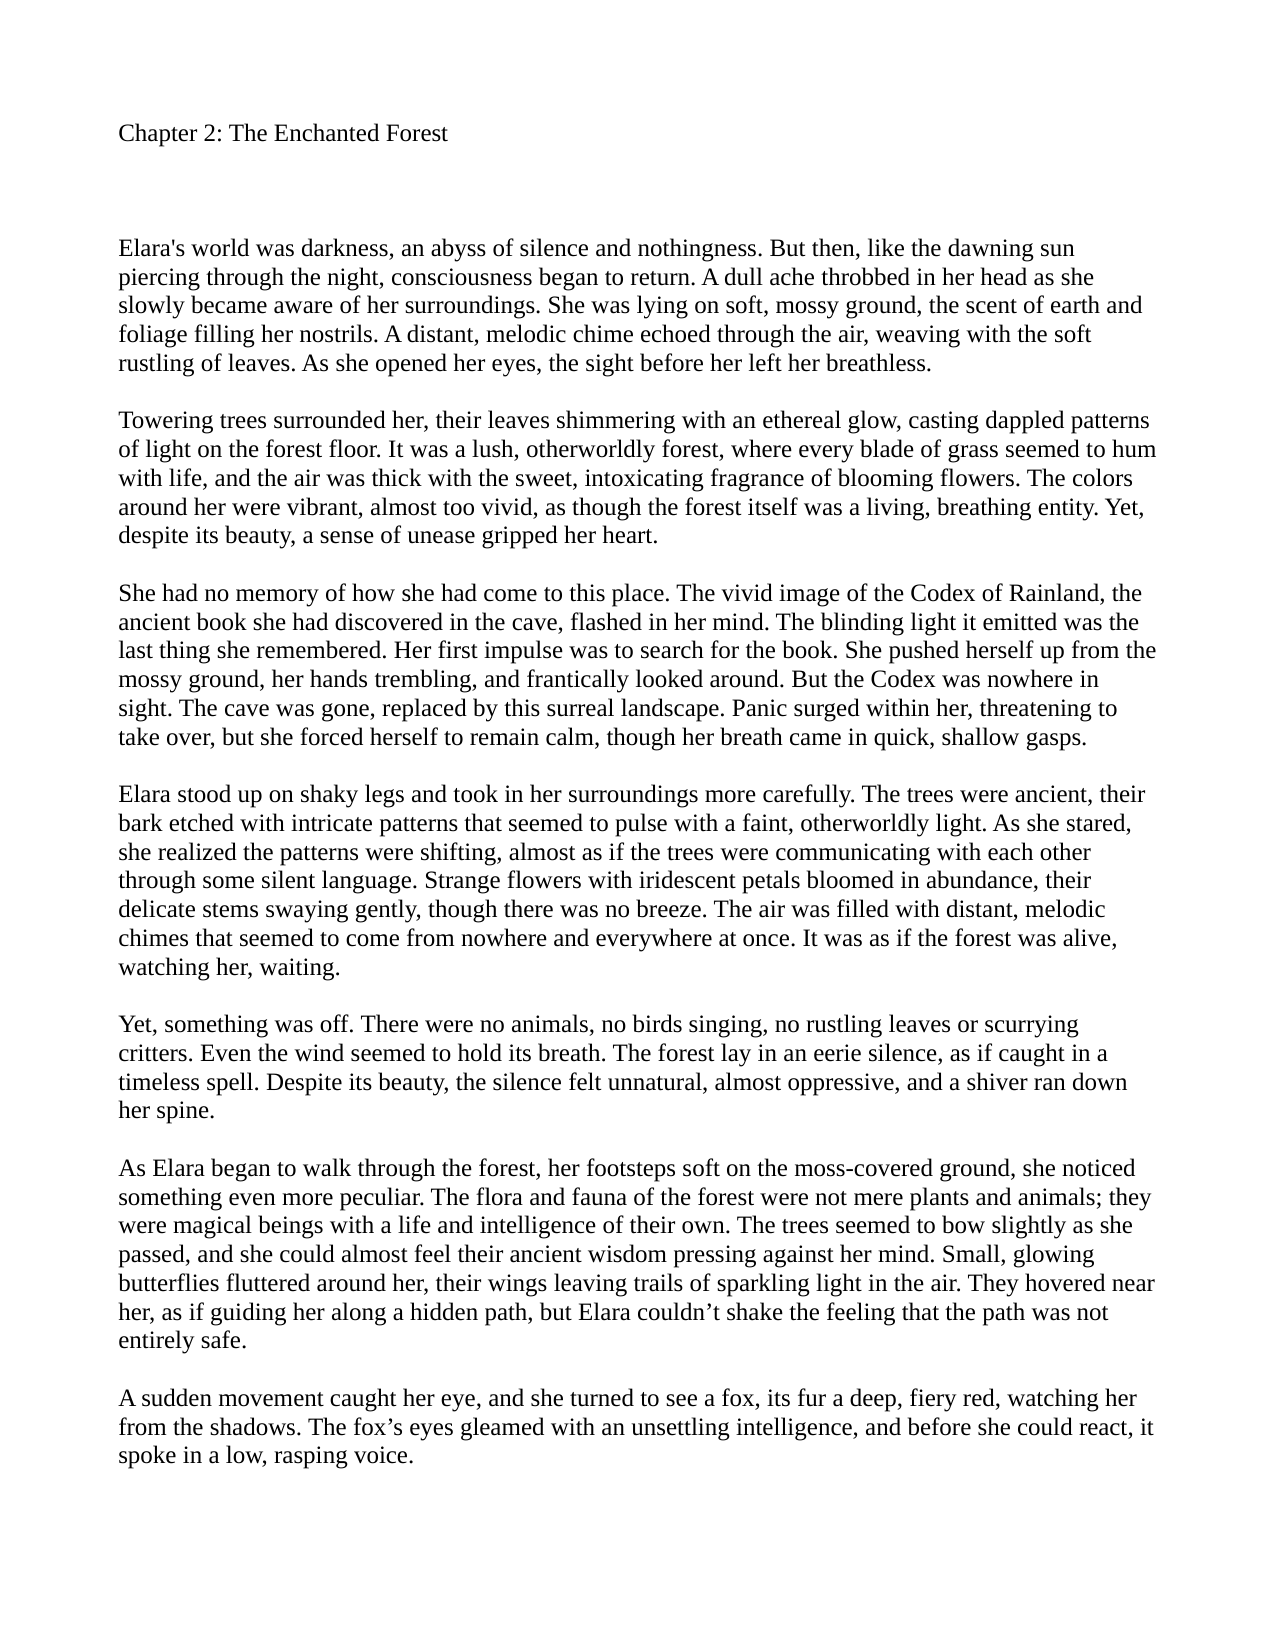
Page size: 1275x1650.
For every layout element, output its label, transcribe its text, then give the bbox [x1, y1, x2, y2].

text Chapter 2: The Enchanted Forest [118, 118, 1157, 147]
text Elara's world was darkness, an abyss of silence and nothingness. But then, like the dawning sun piercing through the night, consciousness began to return. A dull ache throbbed in her head as she slowly became aware of her surroundings. She was lying on soft, mossy ground, the scent of earth and foliage filling her nostrils. A distant, melodic chime echoed through the air, weaving with the soft rustling of leaves. As she opened her eyes, the sight before her left her breathless. [118, 233, 1157, 377]
text Yet, something was off. There were no animals, no birds singing, no rustling leaves or scurrying critters. Even the wind seemed to hold its breath. The forest lay in an eerie silence, as if caught in a timeless spell. Despite its beauty, the silence felt unnatural, almost oppressive, and a shiver ran down her spine. [118, 1009, 1157, 1124]
text She had no memory of how she had come to this place. The vivid image of the Codex of Rainland, the ancient book she had discovered in the cave, flashed in her mind. The blinding light it emitted was the last thing she remembered. Her first impulse was to search for the book. She pushed herself up from the mossy ground, her hands trembling, and frantically looked around. But the Codex was nowhere in sight. The cave was gone, replaced by this surreal landscape. Panic surged within her, threatening to take over, but she forced herself to remain calm, though her breath came in quick, shallow gasps. [118, 578, 1157, 751]
text Towering trees surrounded her, their leaves shimmering with an ethereal glow, casting dappled patterns of light on the forest floor. It was a lush, otherworldly forest, where every blade of grass seemed to hum with life, and the air was thick with the sweet, intoxicating fragrance of blooming flowers. The colors around her were vibrant, almost too vivid, as though the forest itself was a living, breathing entity. Yet, despite its beauty, a sense of unease gripped her heart. [118, 406, 1157, 549]
text Elara stood up on shaky legs and took in her surroundings more carefully. The trees were ancient, their bark etched with intricate patterns that seemed to pulse with a faint, otherworldly light. As she stared, she realized the patterns were shifting, almost as if the trees were communicating with each other through some silent language. Strange flowers with iridescent petals bloomed in abundance, their delicate stems swaying gently, though there was no breeze. The air was filled with distant, melodic chimes that seemed to come from nowhere and everywhere at once. It was as if the forest was alive, watching her, waiting. [118, 779, 1157, 981]
text A sudden movement caught her eye, and she turned to see a fox, its fur a deep, fiery red, watching her from the shadows. The fox’s eyes gleamed with an unsettling intelligence, and before she could react, it spoke in a low, rasping voice. [118, 1383, 1157, 1469]
text As Elara began to walk through the forest, her footsteps soft on the moss-covered ground, she noticed something even more peculiar. The flora and fauna of the forest were not mere plants and animals; they were magical beings with a life and intelligence of their own. The trees seemed to bow slightly as she passed, and she could almost feel their ancient wisdom pressing against her mind. Small, glowing butterflies fluttered around her, their wings leaving trails of sparkling light in the air. They hovered near her, as if guiding her along a hidden path, but Elara couldn’t shake the feeling that the path was not entirely safe. [118, 1153, 1157, 1354]
